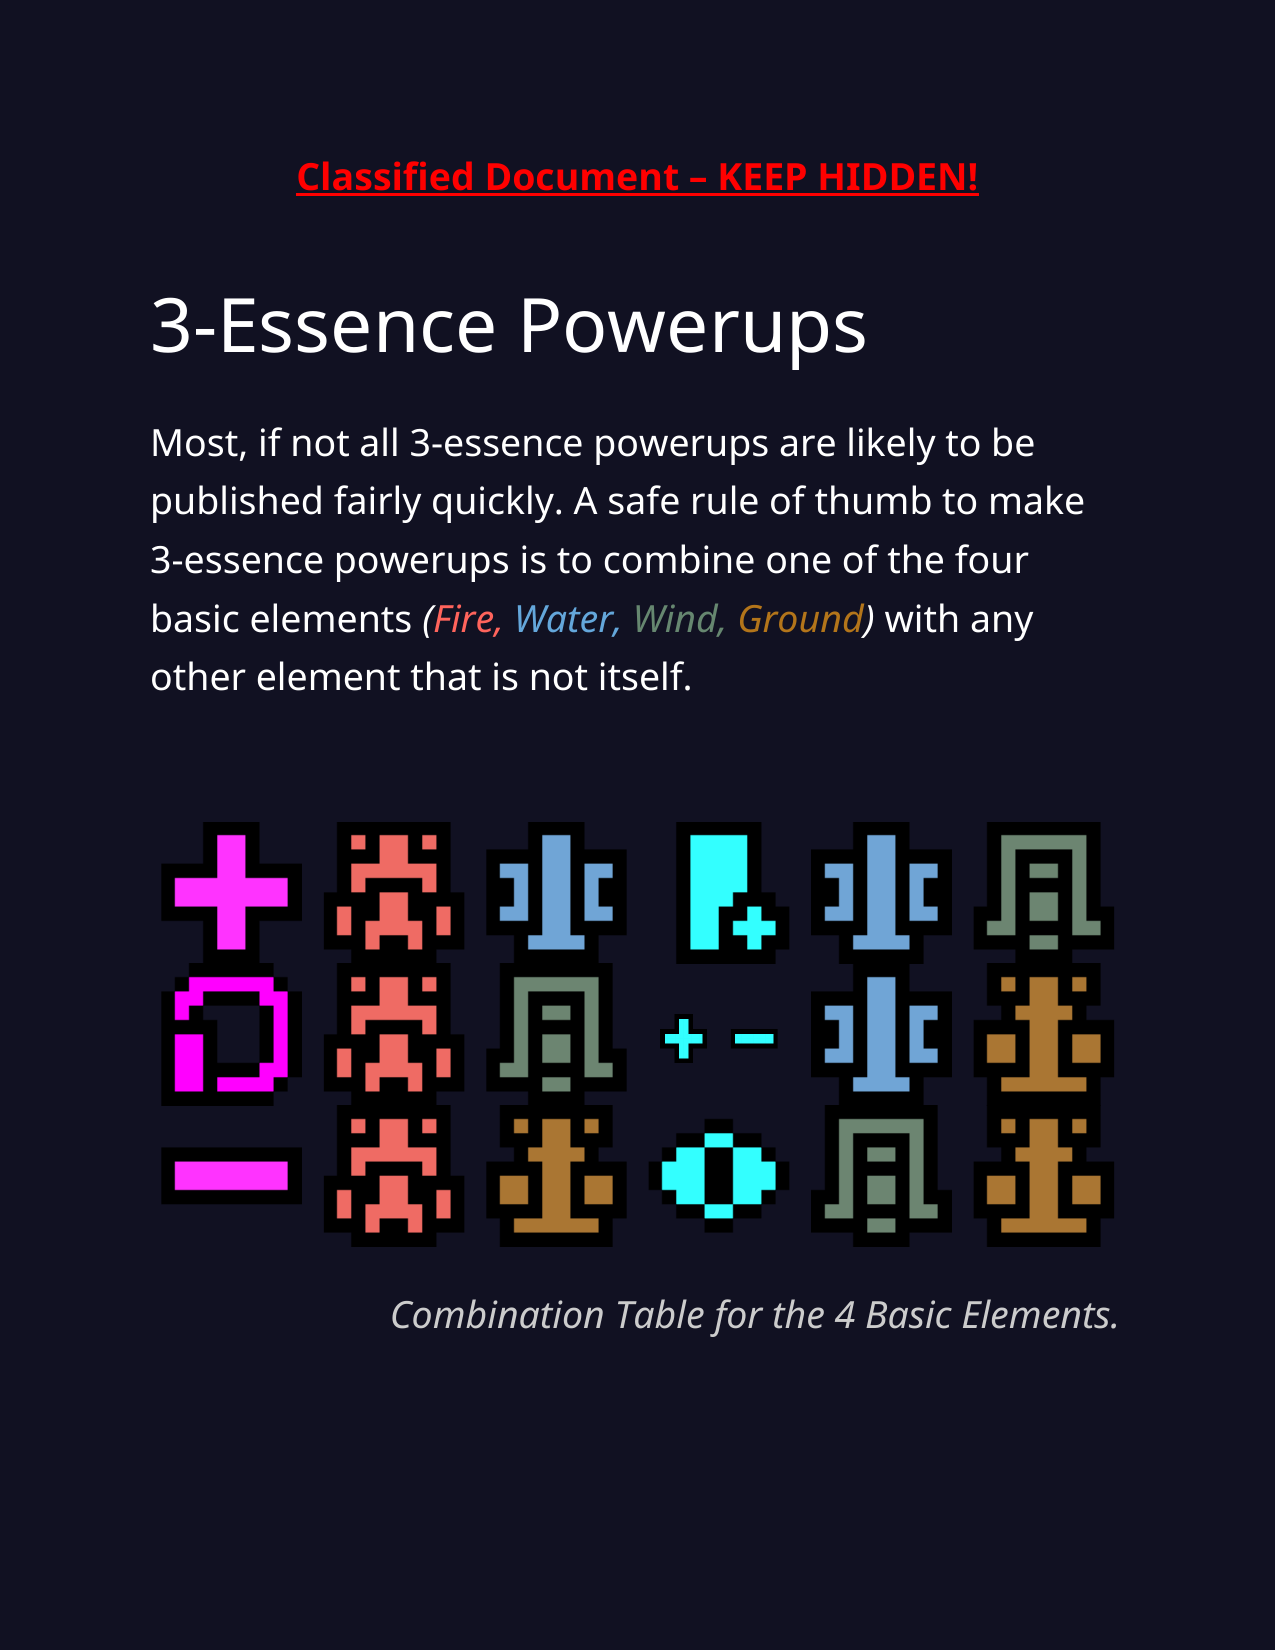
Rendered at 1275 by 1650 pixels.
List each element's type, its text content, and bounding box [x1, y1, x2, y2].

table_cell [302, 964, 312, 1105]
table_cell [1115, 1105, 1125, 1247]
table_cell [1115, 964, 1125, 1105]
table_cell [465, 964, 475, 1105]
table_header [1115, 822, 1125, 964]
table_cell [790, 1105, 800, 1247]
table_header [649, 1015, 719, 1066]
picture [486, 822, 627, 1247]
table_header [720, 1015, 790, 1066]
table_header [952, 822, 962, 964]
picture [811, 822, 952, 1247]
table_cell [475, 1105, 486, 1247]
table_cell [963, 964, 973, 1105]
picture [323, 822, 465, 1247]
table_cell [475, 964, 486, 1105]
table_header [627, 822, 637, 964]
picture [648, 822, 790, 964]
subtitle 3-Essence Powerups [150, 272, 1125, 374]
table_cell [313, 1105, 323, 1247]
table_cell [800, 964, 811, 1105]
table_cell [150, 1105, 161, 1247]
picture [973, 822, 1115, 1247]
text Most, if not all 3-essence powerups are likely to be published fairly quickly. A safe rule of thumb to make 3-essence powerups is to combine one of the four basic elements (Fire, Water, Wind, Ground) with any other element that is not itself. [150, 416, 1125, 702]
table_cell [800, 1105, 811, 1247]
table_cell [952, 1105, 962, 1247]
picture [161, 822, 302, 1247]
table_header [800, 822, 811, 964]
picture [648, 1105, 790, 1247]
table_cell [963, 1105, 973, 1247]
table_cell [638, 964, 800, 1105]
table_header [790, 822, 800, 964]
table_header [475, 822, 486, 964]
table_cell [627, 964, 637, 1105]
table_cell [638, 1105, 648, 1247]
table_cell [465, 1105, 475, 1247]
table_header [638, 822, 648, 964]
table_cell [150, 964, 161, 1105]
picture [730, 1014, 778, 1063]
table_cell [952, 964, 962, 1105]
table_cell [302, 1105, 312, 1247]
table_header [150, 822, 161, 964]
table_header [302, 822, 312, 964]
table_header [465, 822, 475, 964]
table_header [963, 822, 973, 964]
table_cell [627, 1105, 637, 1247]
table_cell [313, 964, 323, 1105]
table_header [313, 822, 323, 964]
text Combination Table for the 4 Basic Elements. [150, 1289, 1125, 1340]
picture [660, 1014, 707, 1063]
